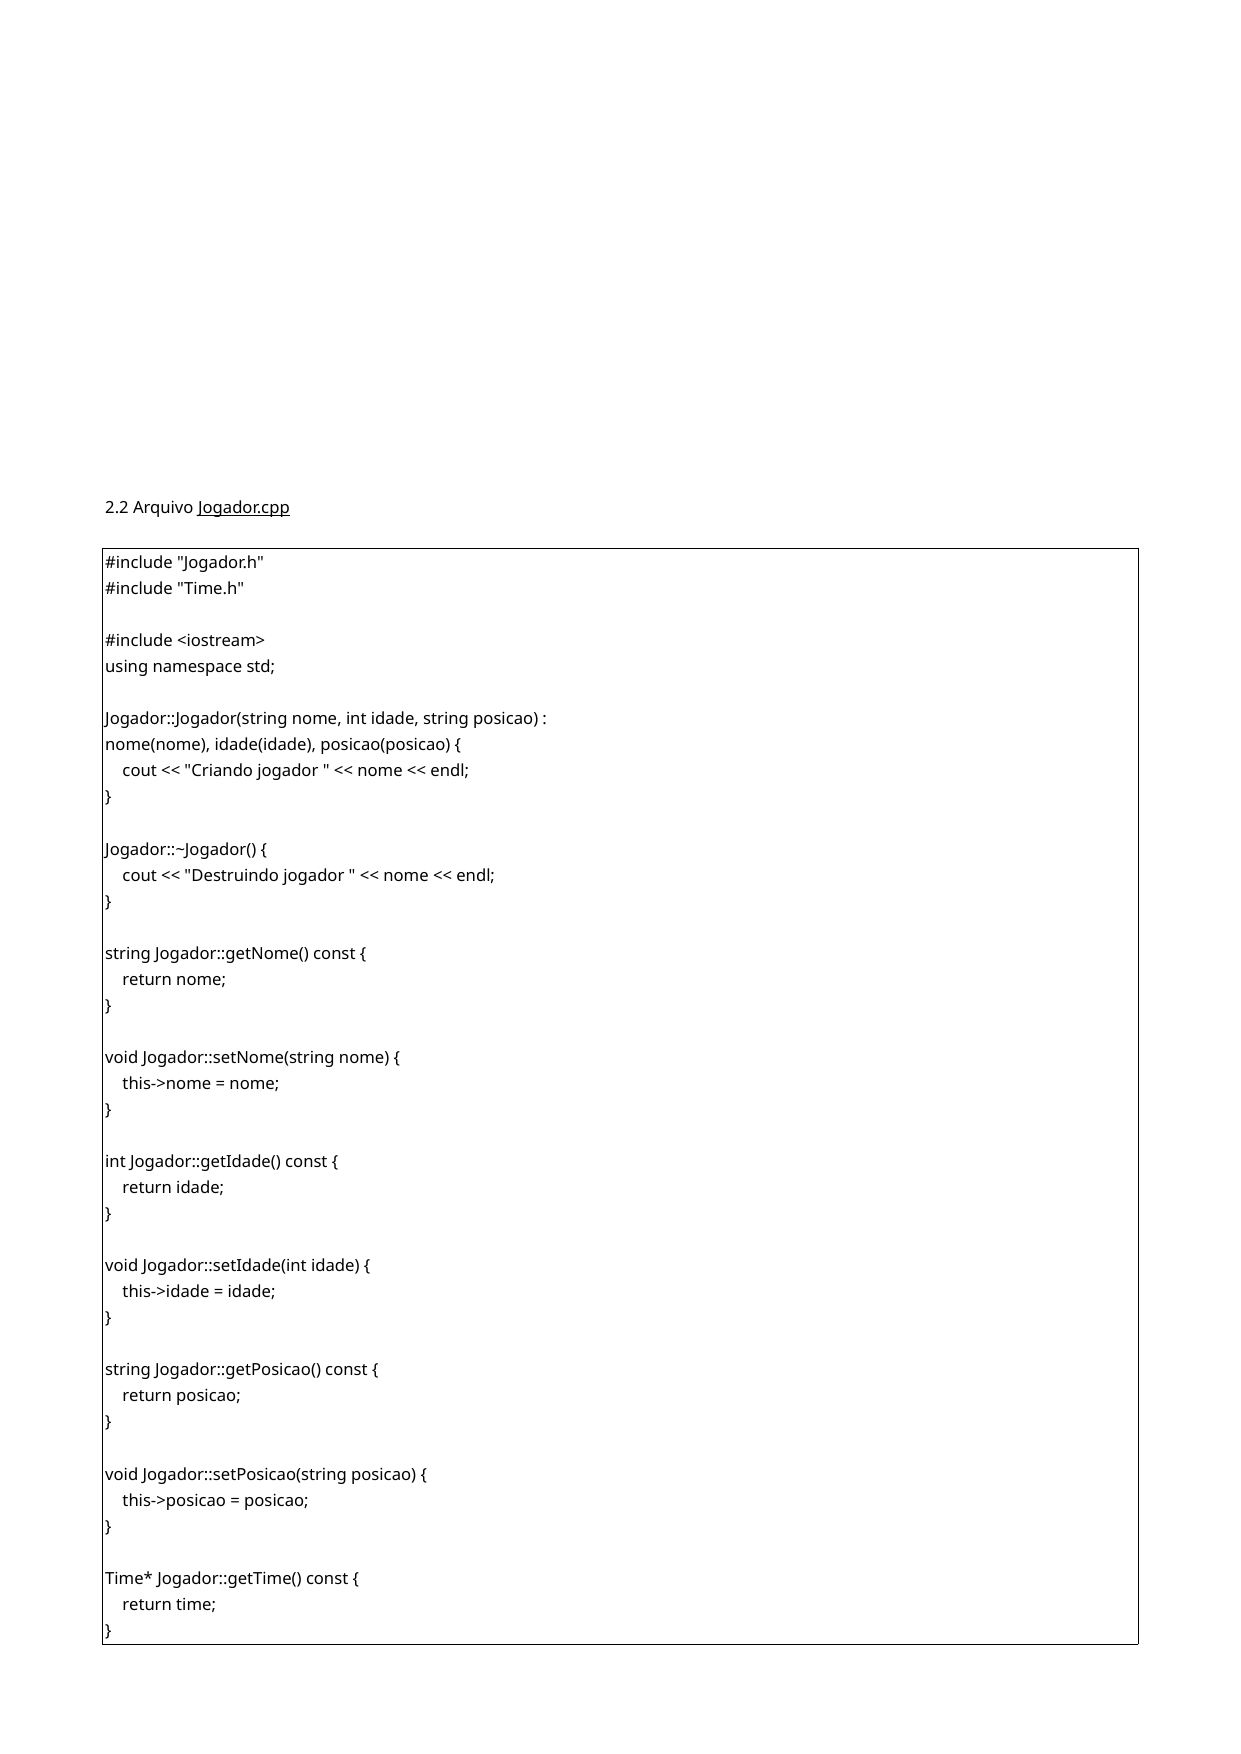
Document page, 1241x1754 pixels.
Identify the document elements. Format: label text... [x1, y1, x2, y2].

text return time; [103, 1589, 1138, 1615]
text } [103, 886, 1138, 912]
text using namespace std; [103, 652, 1138, 678]
text return idade; [103, 1173, 1138, 1198]
text } [103, 1199, 1138, 1224]
text } [103, 990, 1138, 1016]
text Jogador::Jogador(string nome, int idade, string posicao) : [103, 704, 1138, 730]
text void Jogador::setNome(string nome) { [103, 1042, 1138, 1068]
text Time* Jogador::getTime() const { [103, 1563, 1138, 1589]
text } [103, 1407, 1138, 1433]
text #include <iostream> [103, 626, 1138, 652]
text return posicao; [103, 1381, 1138, 1407]
text #include "Jogador.h" [103, 549, 1138, 573]
text void Jogador::setPosicao(string posicao) { [103, 1459, 1138, 1485]
text this->nome = nome; [103, 1068, 1138, 1094]
text this->idade = idade; [103, 1277, 1138, 1303]
text void Jogador::setIdade(int idade) { [103, 1251, 1138, 1277]
text string Jogador::getNome() const { [103, 938, 1138, 964]
text #include "Time.h" [103, 574, 1138, 599]
text } [103, 1511, 1138, 1537]
text string Jogador::getPosicao() const { [103, 1355, 1138, 1381]
text nome(nome), idade(idade), posicao(posicao) { [103, 730, 1138, 756]
text cout << "Criando jogador " << nome << endl; [103, 756, 1138, 782]
text } [103, 782, 1138, 808]
text } [103, 1303, 1138, 1329]
text } [103, 1615, 1138, 1644]
text int Jogador::getIdade() const { [103, 1147, 1138, 1172]
text cout << "Destruindo jogador " << nome << endl; [103, 860, 1138, 886]
text return nome; [103, 964, 1138, 990]
text Jogador::~Jogador() { [103, 834, 1138, 860]
text } [103, 1094, 1138, 1120]
text 2.2 Arquivo Jogador.cpp [105, 496, 1135, 518]
text this->posicao = posicao; [103, 1485, 1138, 1511]
